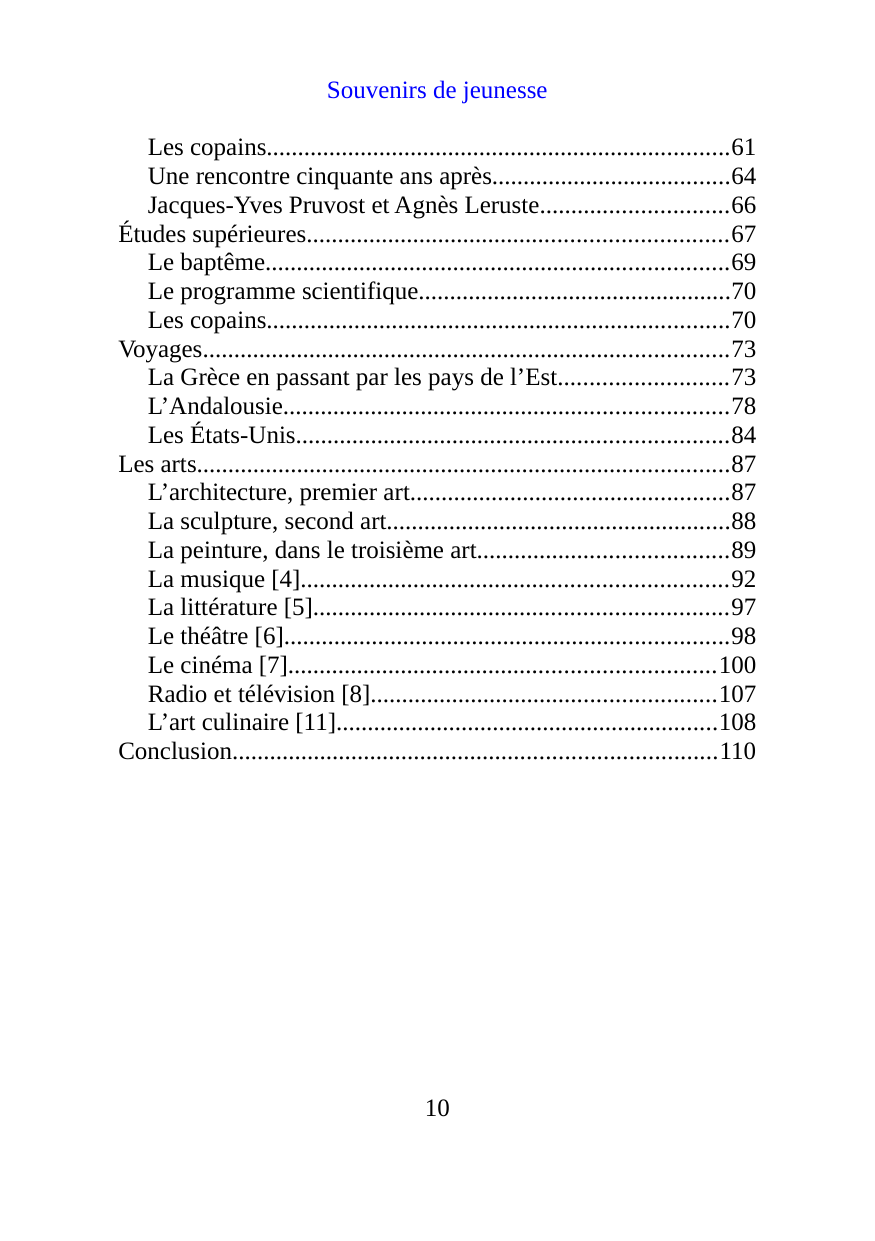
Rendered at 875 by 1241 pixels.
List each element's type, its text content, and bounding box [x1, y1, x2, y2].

text Le programme scientifique 70 [148, 276, 756, 305]
text ​​La peinture, dans le troisième art 89 [148, 535, 756, 564]
text Voyages 73 [118, 334, 756, 362]
text L’art culinaire [11] 108 [148, 707, 756, 736]
text Le cinéma [7] 100 [148, 650, 756, 679]
text L’architecture, premier art 87 [148, 477, 756, 506]
text La Grèce en passant par les pays de l’Est 73 [148, 362, 756, 391]
text Études supérieures 67 [118, 219, 756, 247]
text Le théâtre [6] 98 [148, 621, 756, 650]
text La littérature [5] 97 [148, 592, 756, 621]
text La musique [4] 92 [148, 564, 756, 592]
text Radio et télévision [8] 107 [148, 679, 756, 707]
text L’Andalousie 78 [148, 391, 756, 420]
text Les copains 70 [148, 305, 756, 334]
text Le baptême 69 [148, 247, 756, 276]
text Les arts 87 [118, 449, 756, 477]
text La sculpture, second art 88 [148, 506, 756, 535]
text Conclusion 110 [118, 736, 756, 765]
text Une rencontre cinquante ans après 64 [148, 161, 756, 190]
text Les copains 61 [148, 132, 756, 161]
text Jacques-Yves Pruvost et Agnès Leruste 66 [148, 190, 756, 219]
text Les États-Unis 84 [148, 420, 756, 449]
